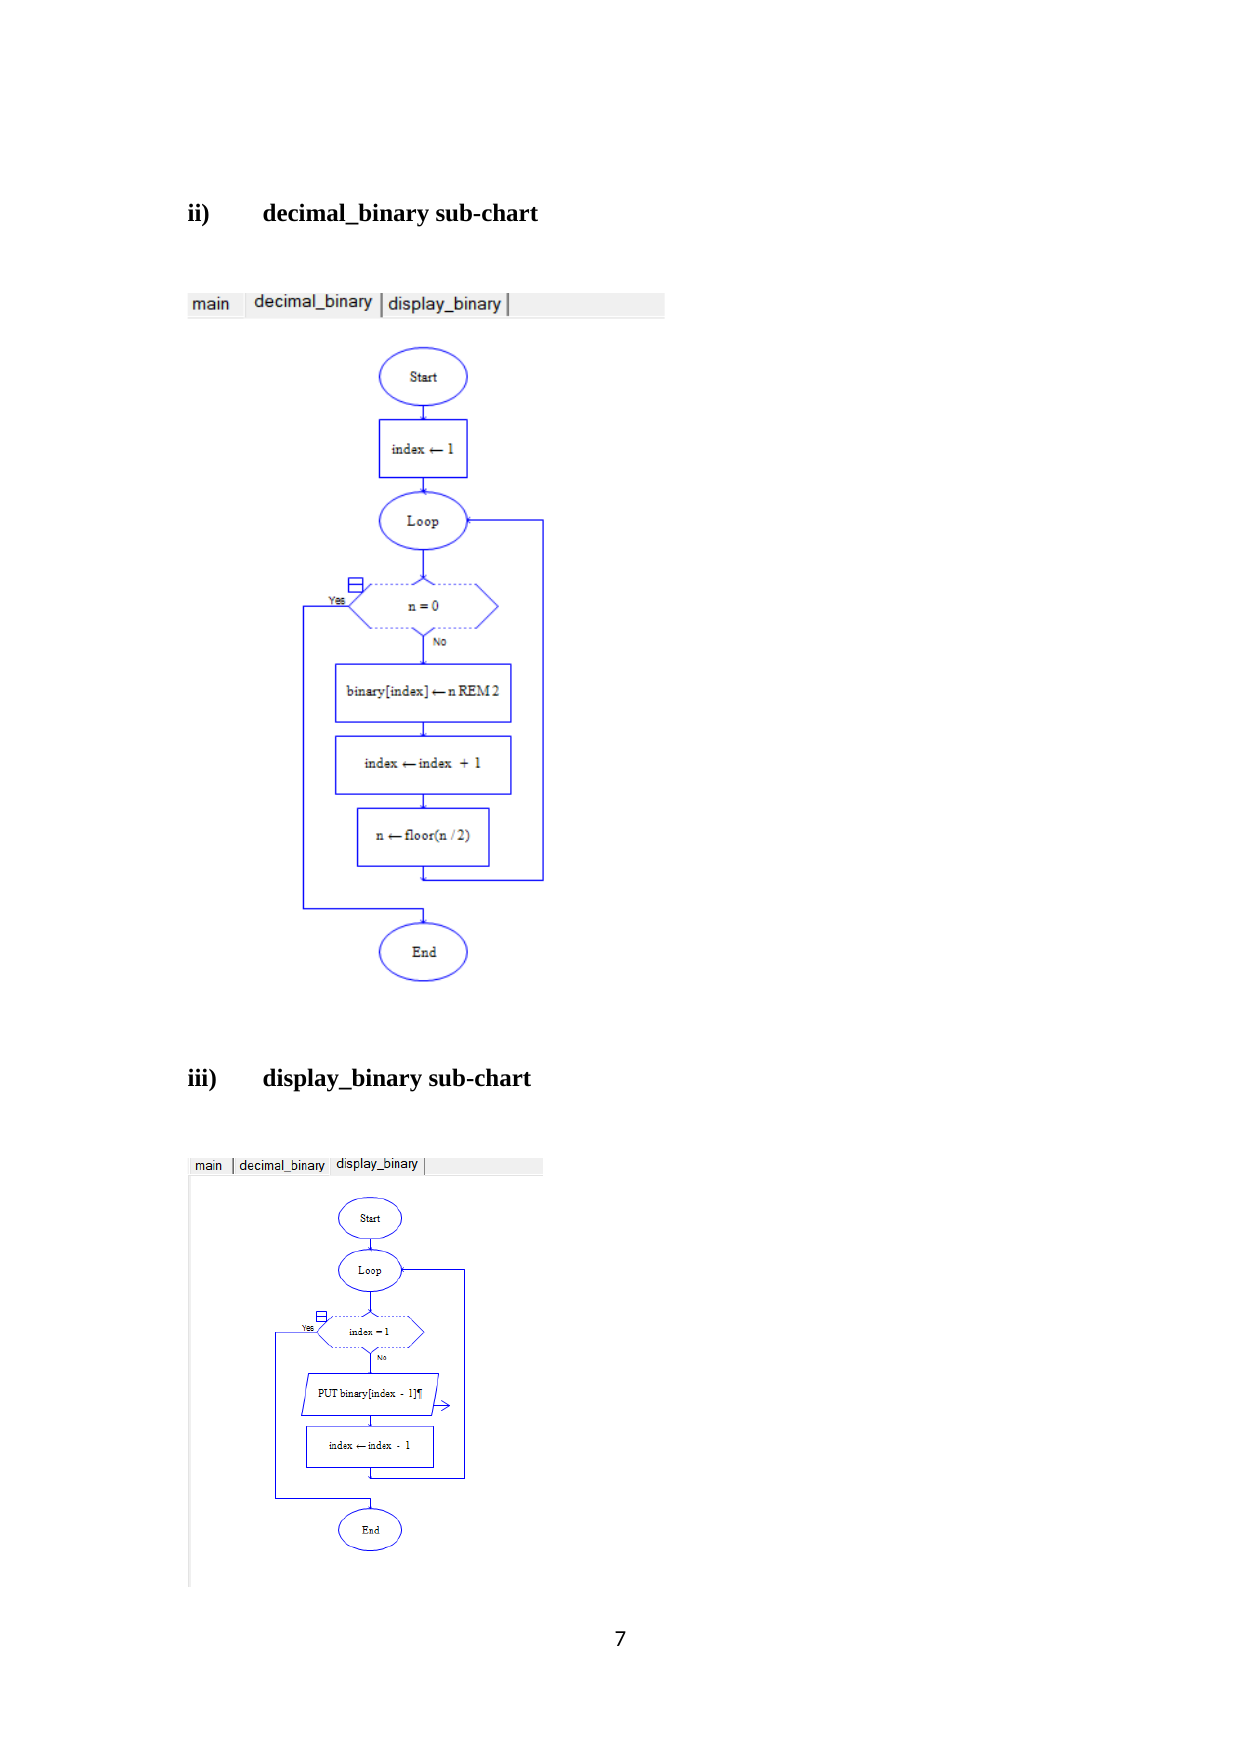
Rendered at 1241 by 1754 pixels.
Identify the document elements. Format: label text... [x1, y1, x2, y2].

picture [187, 293, 665, 997]
list decimal_binary sub-chart [187, 198, 1090, 226]
list display_binary sub-chart [187, 1063, 1090, 1092]
picture [187, 1158, 543, 1587]
